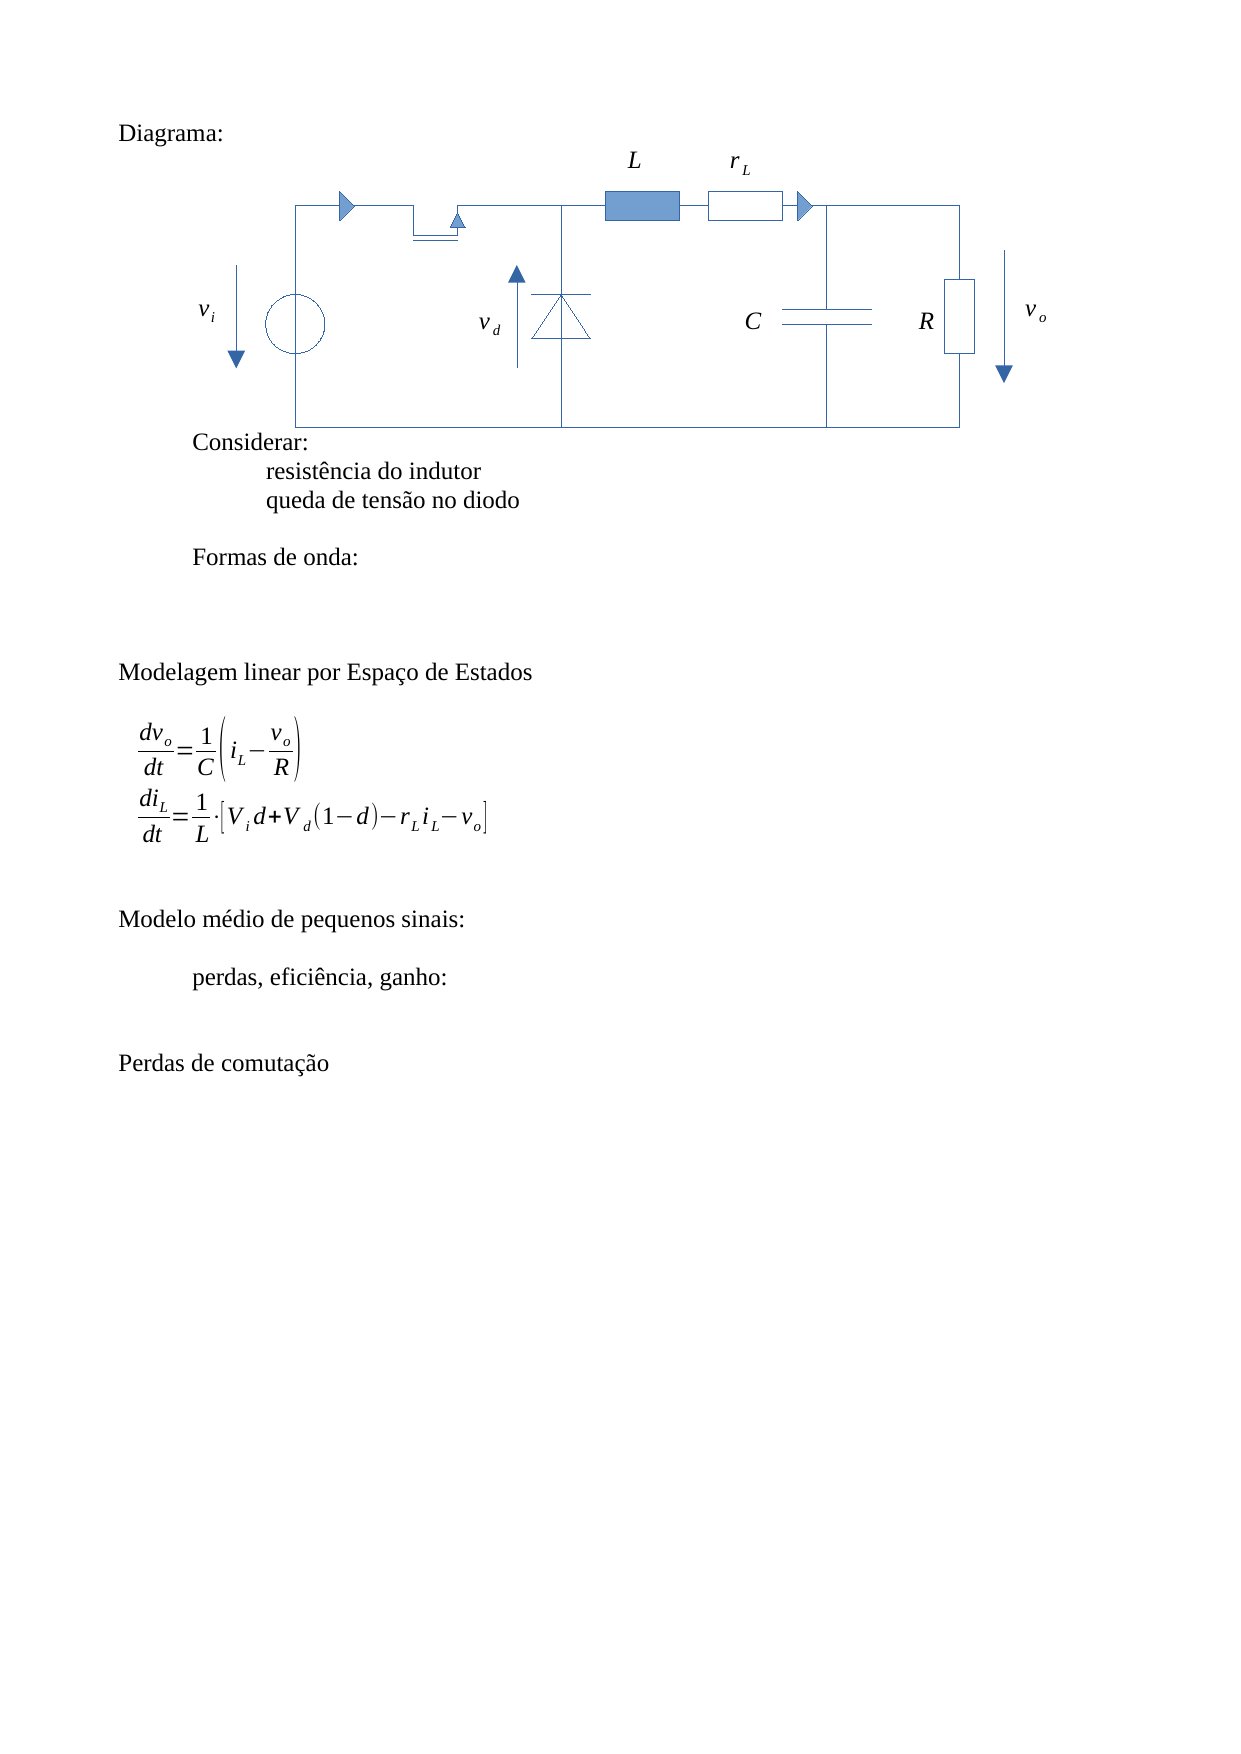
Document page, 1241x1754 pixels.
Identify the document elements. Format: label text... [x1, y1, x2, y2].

text Considerar: [118, 427, 1122, 456]
text Diagrama: [118, 118, 1122, 147]
text Modelagem linear por Espaço de Estados [118, 657, 1122, 686]
text queda de tensão no diodo [118, 485, 1122, 514]
text resistência do indutor [118, 456, 1122, 485]
text perdas, eficiência, ganho: [118, 962, 1122, 991]
text Modelo médio de pequenos sinais: [118, 904, 1122, 933]
text Formas de onda: [118, 542, 1122, 571]
text Perdas de comutação [118, 1048, 1122, 1077]
